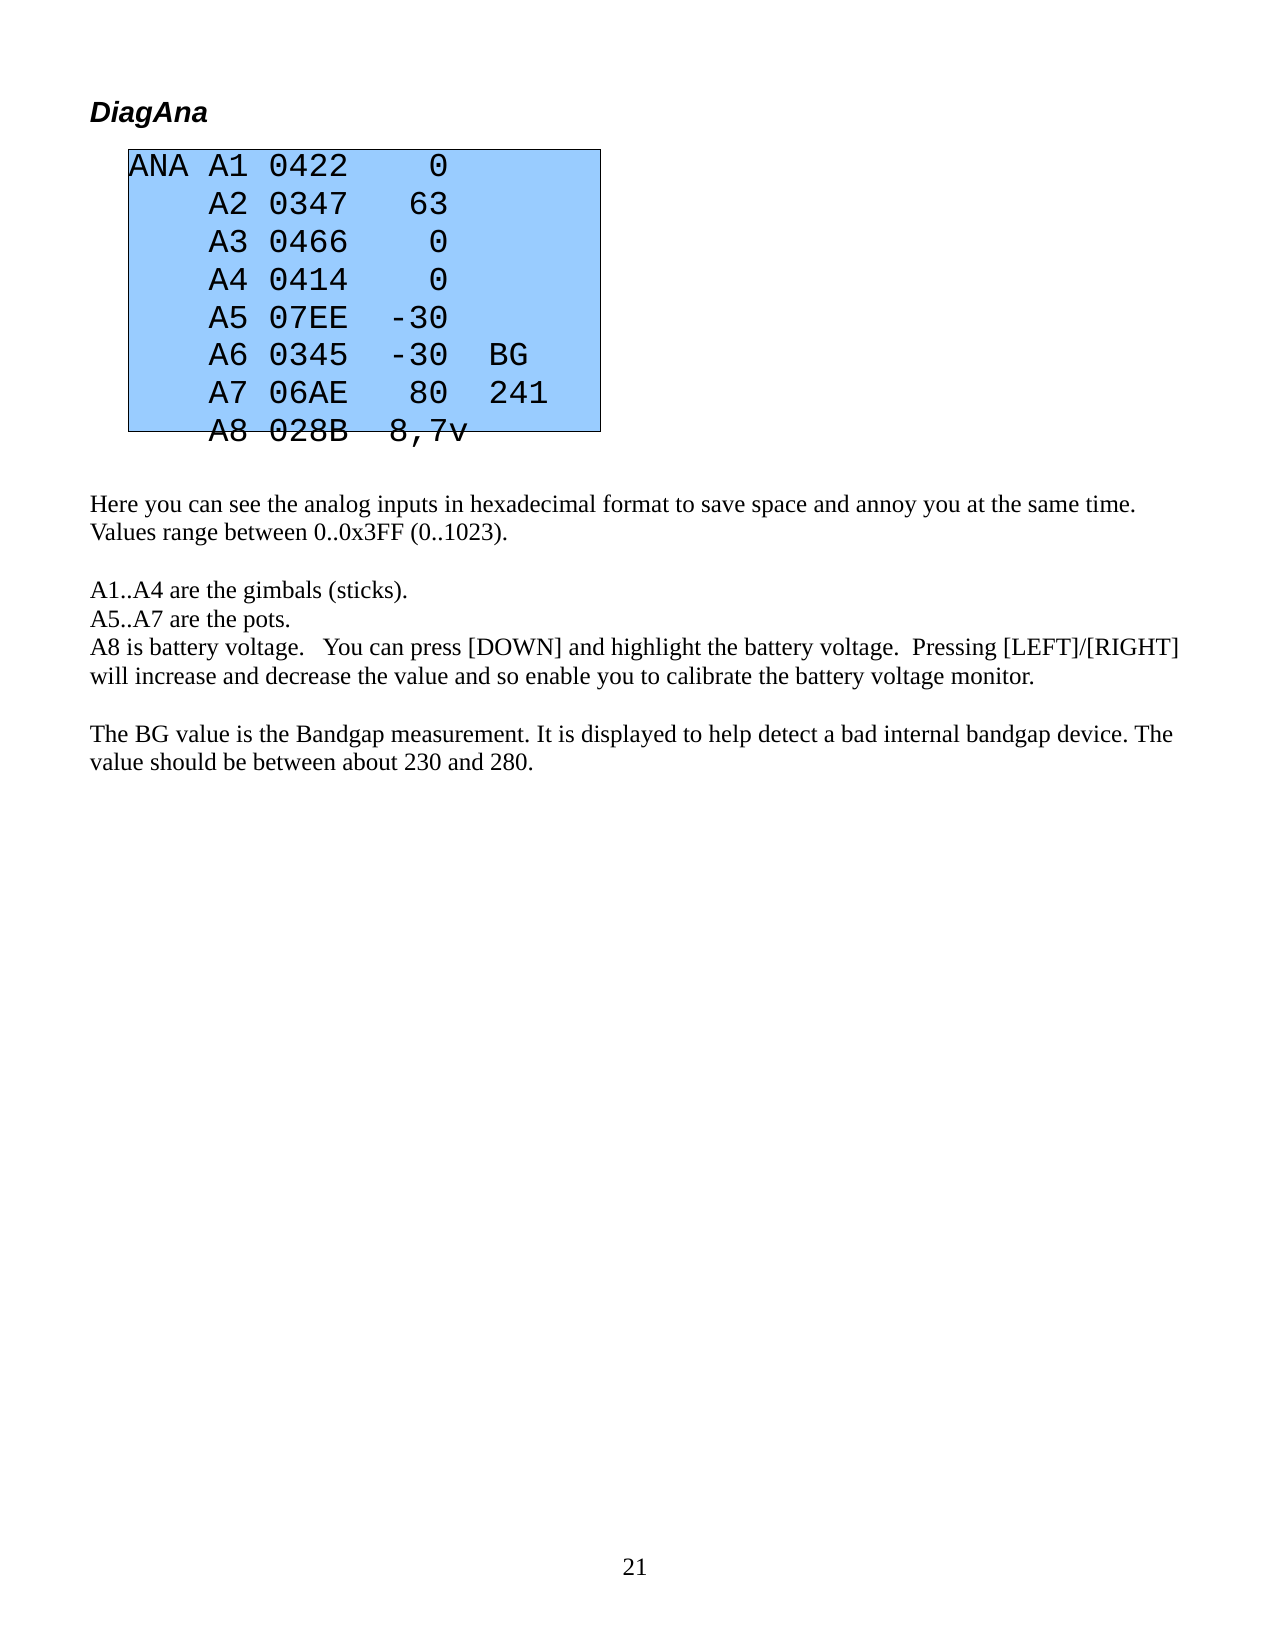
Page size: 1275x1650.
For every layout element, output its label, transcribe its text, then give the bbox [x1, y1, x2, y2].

text A5..A7 are the pots. [89, 604, 1180, 632]
text Here you can see the analog inputs in hexadecimal format to save space and annoy you at the same time. [89, 489, 1180, 517]
text The BG value is the Bandgap measurement. It is displayed to help detect a bad internal bandgap device. The value should be between about 230 and 280. [89, 719, 1180, 776]
text A1..A4 are the gimbals (sticks). [89, 575, 1180, 604]
subtitle DiagAna [89, 95, 1180, 128]
text Values range between 0..0x3FF (0..1023). [89, 517, 1180, 546]
text A8 is battery voltage. You can press [DOWN] and highlight the battery voltage. Pressing [LEFT]/[RIGHT] will increase and decrease the value and so enable you to calibrate the battery voltage monitor. [89, 632, 1180, 690]
